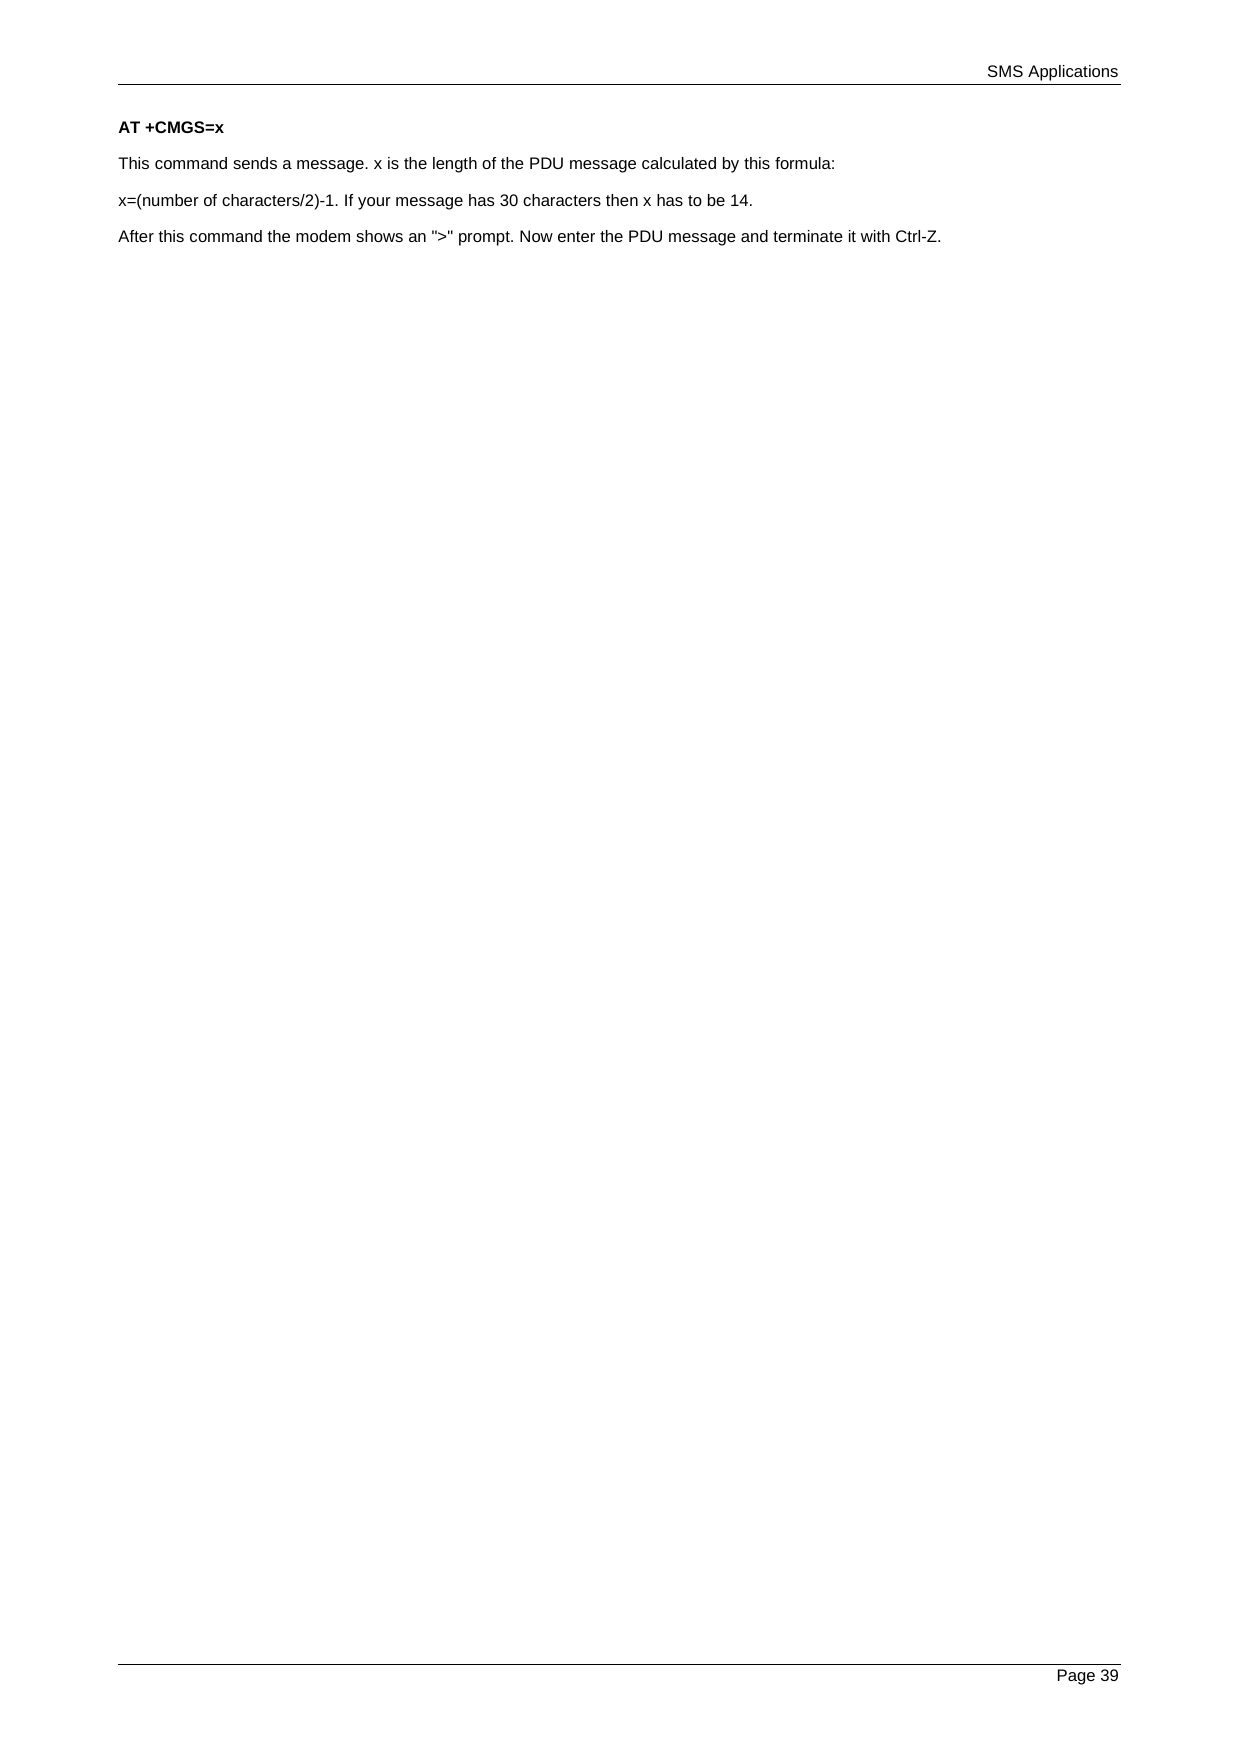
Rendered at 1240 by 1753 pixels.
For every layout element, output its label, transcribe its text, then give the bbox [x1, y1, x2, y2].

text AT +CMGS=x [118, 118, 1121, 137]
text x=(number of characters/2)-1. If your message has 30 characters then x has to be 14. [118, 191, 1121, 210]
text This command sends a message. x is the length of the PDU message calculated by this formula: [118, 154, 1121, 173]
text After this command the modem shows an ">" prompt. Now enter the PDU message and terminate it with Ctrl-Z. [118, 227, 1121, 246]
